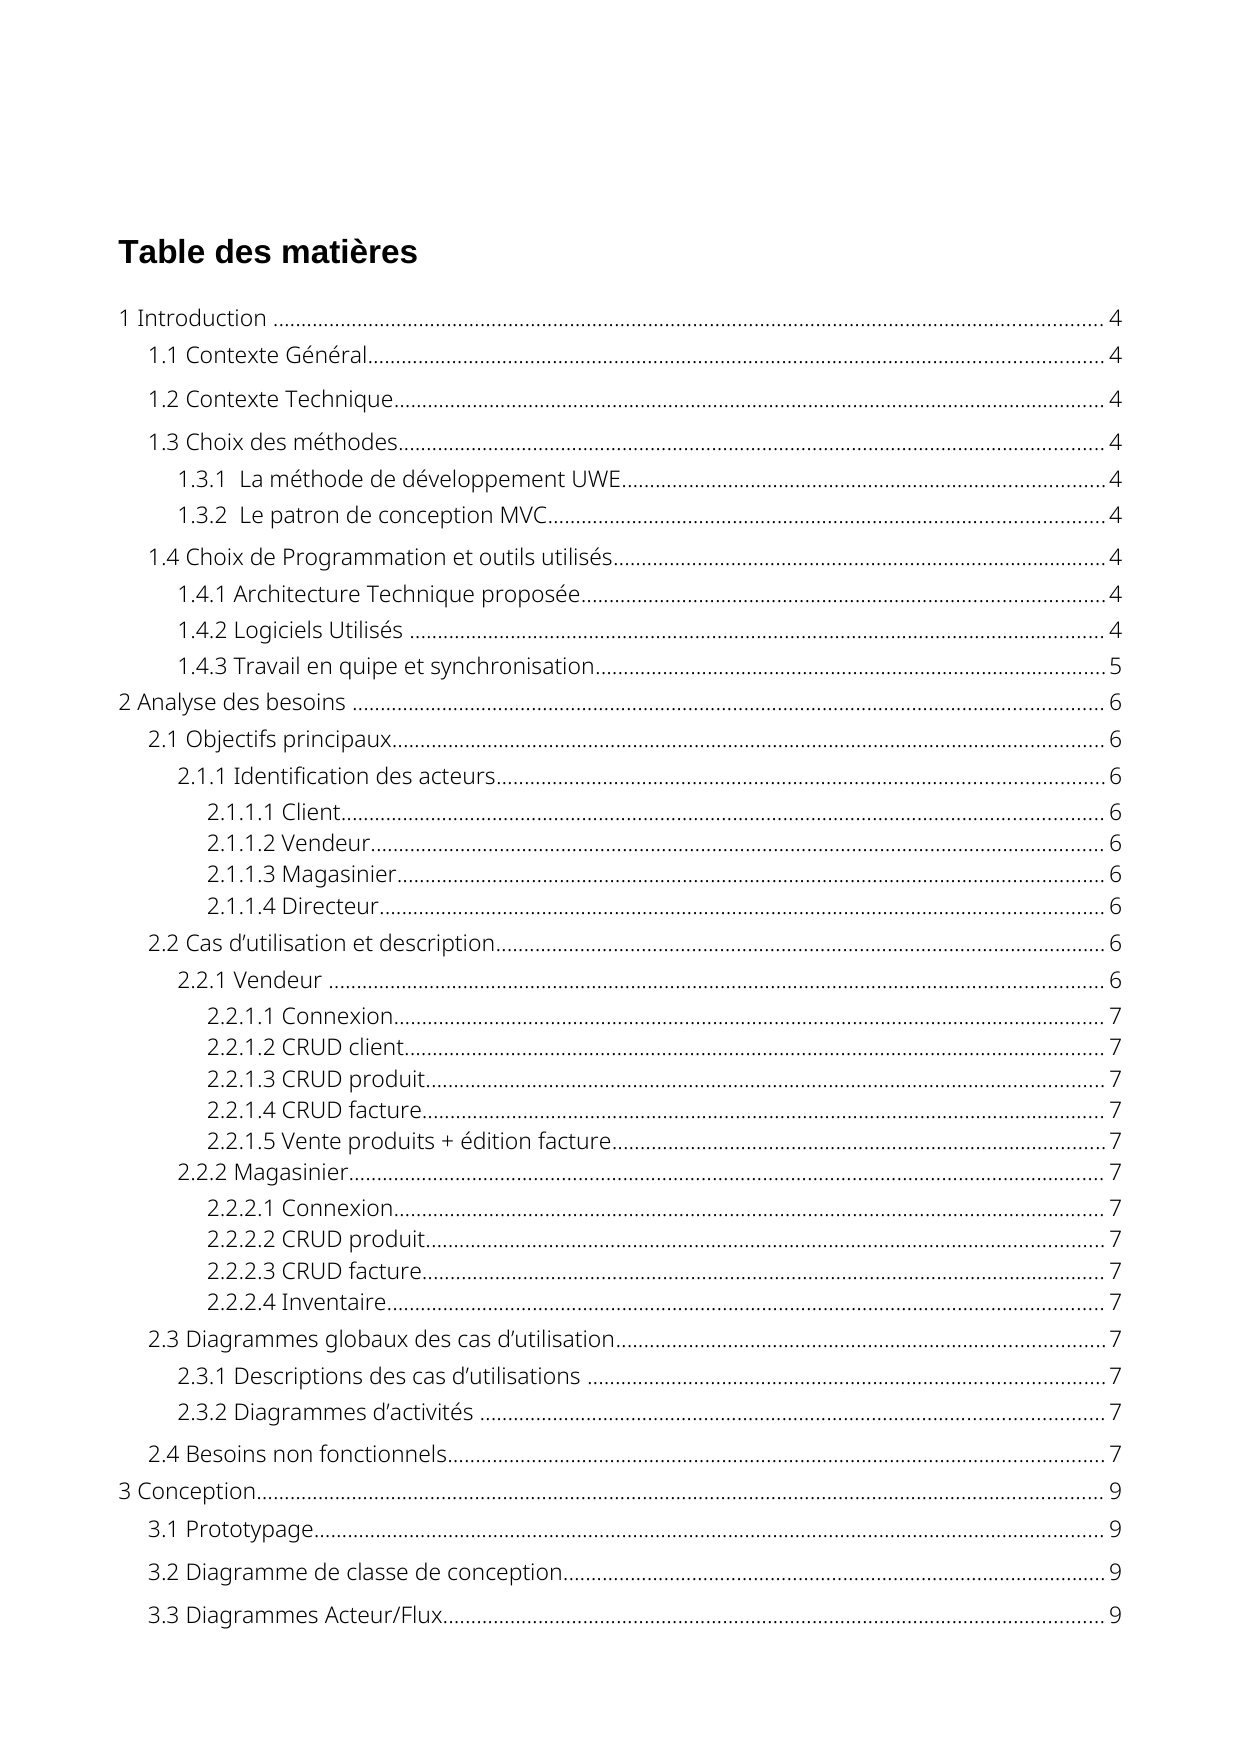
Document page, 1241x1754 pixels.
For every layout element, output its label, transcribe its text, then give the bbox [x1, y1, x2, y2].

text 3.3 Diagrammes Acteur/Flux 9 [148, 1599, 1122, 1630]
subtitle Table des matières [118, 232, 1122, 271]
text 2.2.1.5 Vente produits + édition facture 7 [207, 1125, 1122, 1156]
text 2.2.1 Vendeur 6 [177, 964, 1122, 995]
text 1.1 Contexte Général 4 [148, 339, 1122, 371]
text 2.1.1.2 Vendeur 6 [207, 827, 1122, 858]
text 1.4.2 Logiciels Utilisés 4 [177, 614, 1122, 645]
text 3.1 Prototypage 9 [148, 1512, 1122, 1544]
text 1.4 Choix de Programmation et outils utilisés 4 [148, 541, 1122, 572]
text 2.1.1.4 Directeur 6 [207, 890, 1122, 921]
text 1.4.1 Architecture Technique proposée 4 [177, 578, 1122, 609]
text 1.3.2 Le patron de conception MVC 4 [177, 499, 1122, 530]
text 2.1 Objectifs principaux 6 [148, 723, 1122, 754]
text 2.1.1.1 Client 6 [207, 796, 1122, 827]
text 2.1.1.3 Magasinier 6 [207, 858, 1122, 890]
text 1 Introduction 4 [118, 302, 1122, 333]
text 1.2 Contexte Technique 4 [148, 382, 1122, 414]
text 2.2.2.1 Connexion 7 [207, 1192, 1122, 1223]
text 1.3.1 La méthode de développement UWE 4 [177, 463, 1122, 494]
text 2 Analyse des besoins 6 [118, 686, 1122, 717]
text 2.2.2.2 CRUD produit 7 [207, 1223, 1122, 1255]
text 1.3 Choix des méthodes 4 [148, 426, 1122, 457]
text 3.2 Diagramme de classe de conception 9 [148, 1556, 1122, 1587]
text 2.2.1.2 CRUD client 7 [207, 1031, 1122, 1062]
text 2.3.1 Descriptions des cas d’utilisations 7 [177, 1360, 1122, 1392]
text 2.3.2 Diagrammes d’activités 7 [177, 1396, 1122, 1427]
text 1.4.3 Travail en quipe et synchronisation 5 [177, 650, 1122, 681]
text 2.3 Diagrammes globaux des cas d’utilisation 7 [148, 1323, 1122, 1354]
text 2.2.2.4 Inventaire 7 [207, 1286, 1122, 1317]
text 2.2.1.4 CRUD facture 7 [207, 1094, 1122, 1125]
text 2.2.2.3 CRUD facture 7 [207, 1255, 1122, 1286]
text 3 Conception 9 [118, 1475, 1122, 1507]
text 2.2.2 Magasinier 7 [177, 1156, 1122, 1187]
text 2.2 Cas d’utilisation et description 6 [148, 927, 1122, 958]
text 2.2.1.1 Connexion 7 [207, 1000, 1122, 1031]
text 2.2.1.3 CRUD produit 7 [207, 1062, 1122, 1094]
text 2.4 Besoins non fonctionnels 7 [148, 1438, 1122, 1469]
text 2.1.1 Identification des acteurs 6 [177, 760, 1122, 791]
